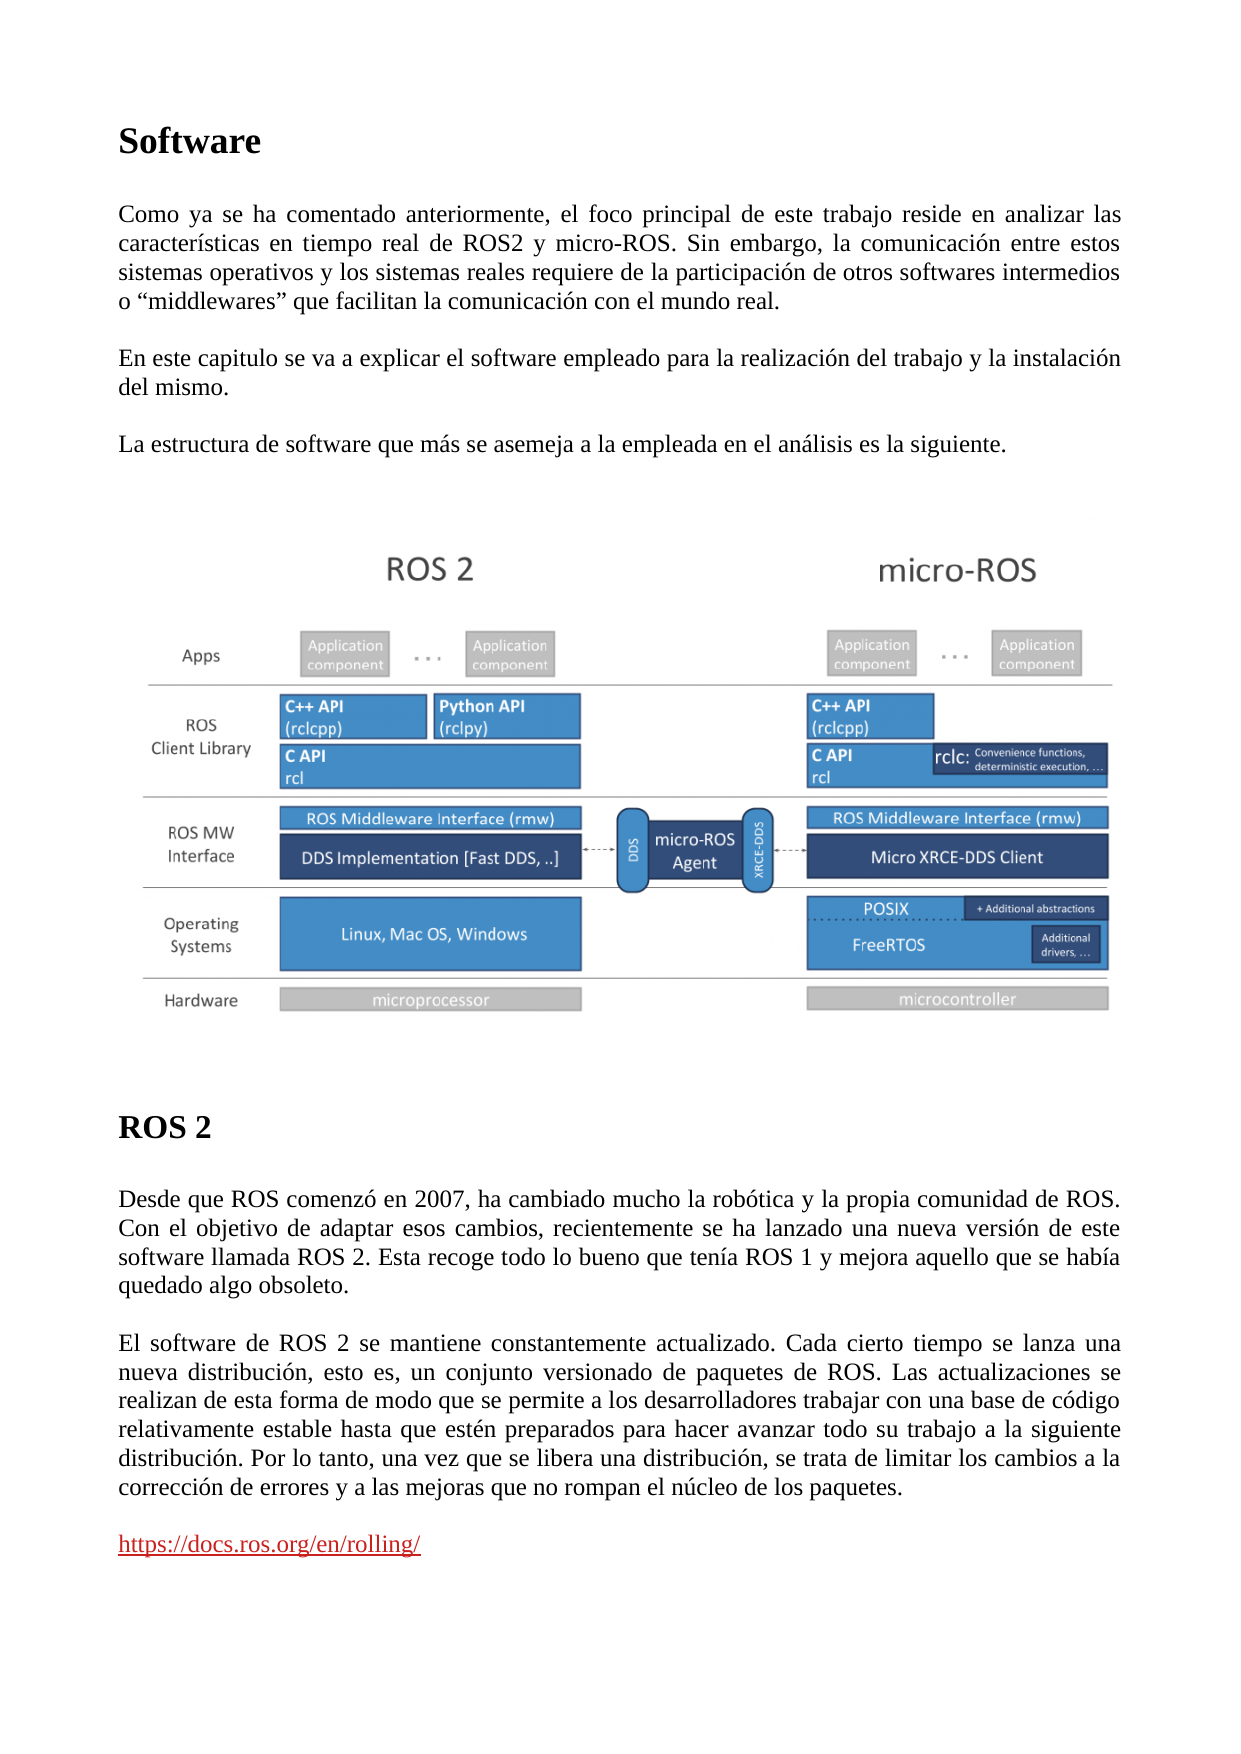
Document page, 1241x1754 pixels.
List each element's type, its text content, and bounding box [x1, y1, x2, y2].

text En este capitulo se va a explicar el software empleado para la realización del trabajo y la instalación del mismo. [118, 343, 1122, 401]
picture [122, 514, 1118, 1079]
text Como ya se ha comentado anteriormente, el foco principal de este trabajo reside en analizar las características en tiempo real de ROS2 y micro-ROS. Sin embargo, la comunicación entre estos sistemas operativos y los sistemas reales requiere de la participación de otros softwares intermedios o “middlewares” que facilitan la comunicación con el mundo real. [118, 199, 1122, 314]
text Software [118, 118, 1122, 161]
text El software de ROS 2 se mantiene constantemente actualizado. Cada cierto tiempo se lanza una nueva distribución, esto es, un conjunto versionado de paquetes de ROS. Las actualizaciones se realizan de esta forma de modo que se permite a los desarrolladores trabajar con una base de código relativamente estable hasta que estén preparados para hacer avanzar todo su trabajo a la siguiente distribución. Por lo tanto, una vez que se libera una distribución, se trata de limitar los cambios a la corrección de errores y a las mejoras que no rompan el núcleo de los paquetes. [118, 1328, 1122, 1501]
text ROS 2 [118, 1108, 1122, 1146]
text Desde que ROS comenzó en 2007, ha cambiado mucho la robótica y la propia comunidad de ROS. Con el objetivo de adaptar esos cambios, recientemente se ha lanzado una nueva versión de este software llamada ROS 2. Esta recoge todo lo bueno que tenía ROS 1 y mejora aquello que se había quedado algo obsoleto. [118, 1184, 1122, 1299]
text https://docs.ros.org/en/rolling/ [118, 1529, 1122, 1558]
text La estructura de software que más se asemeja a la empleada en el análisis es la siguiente. [118, 429, 1122, 458]
